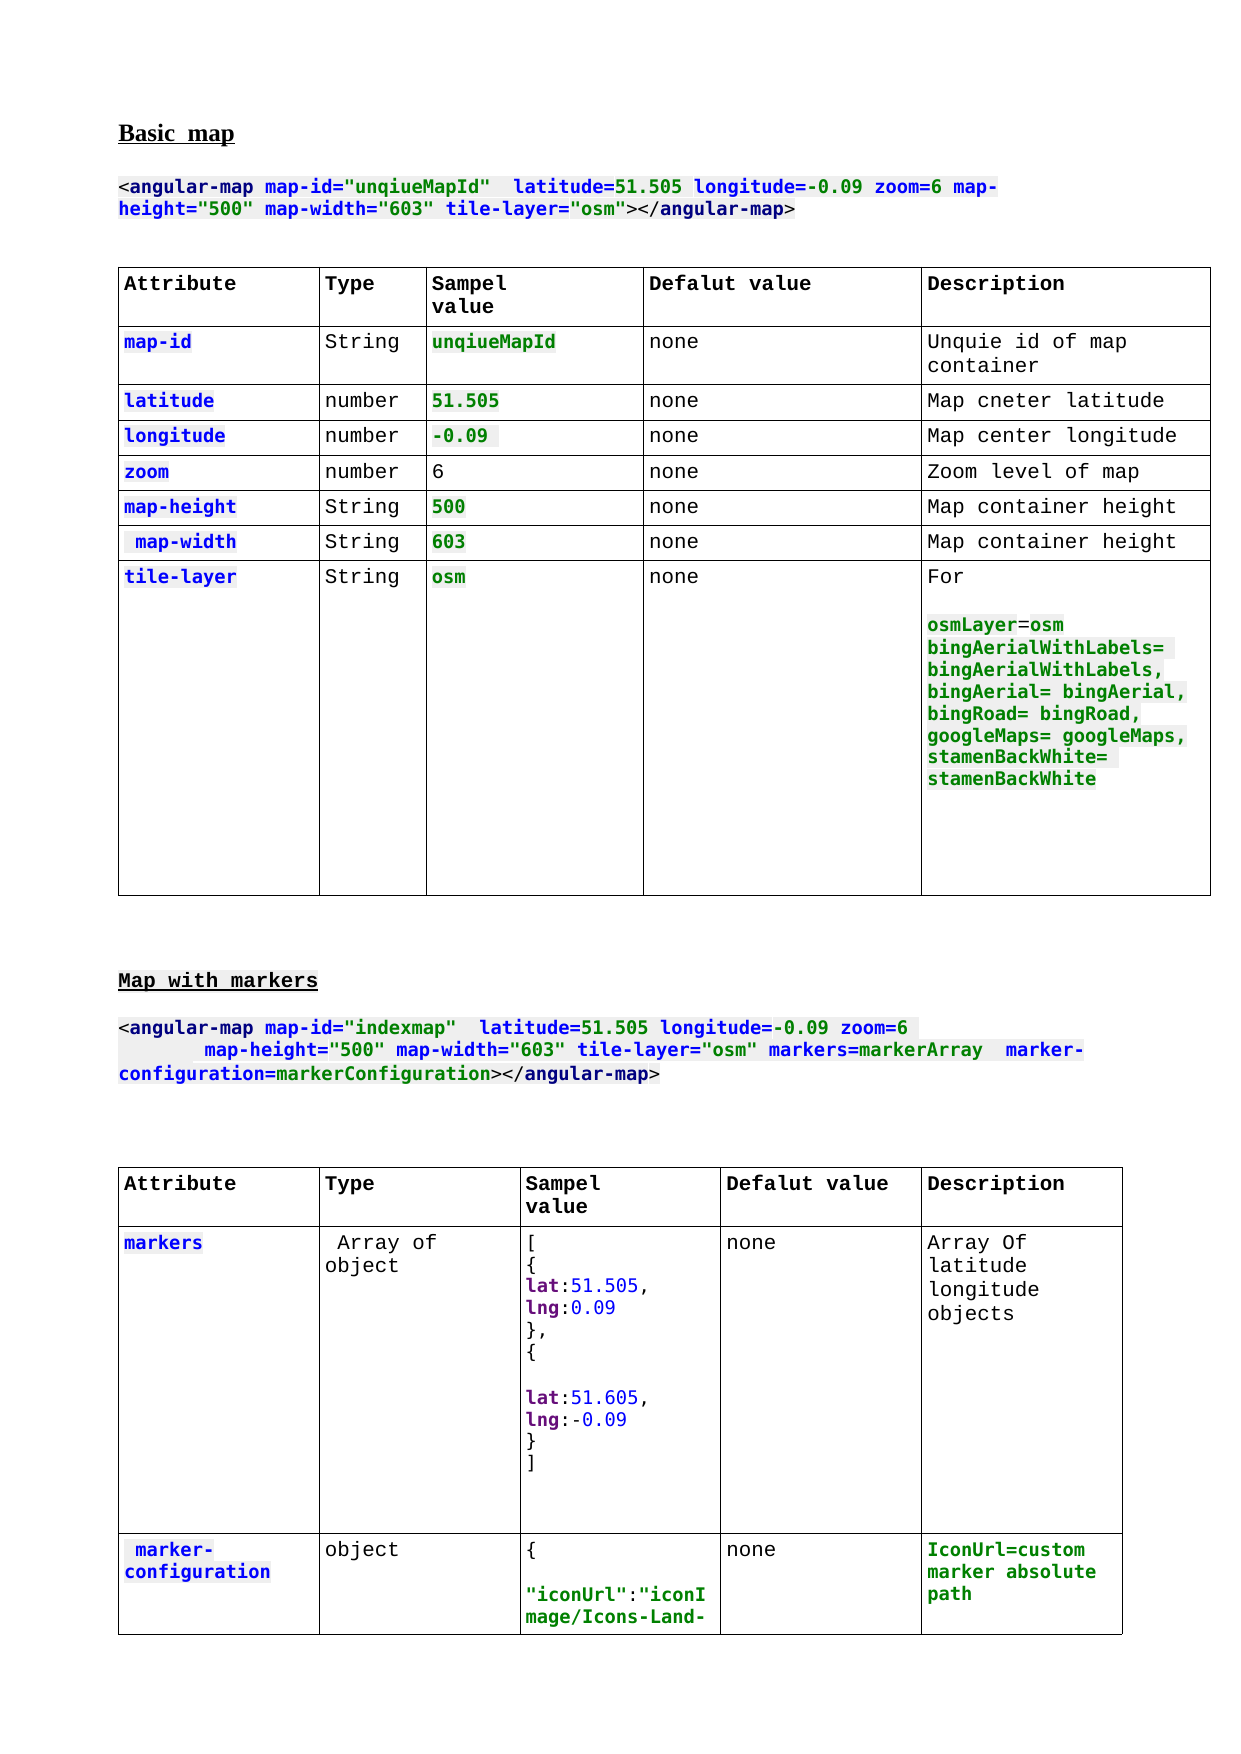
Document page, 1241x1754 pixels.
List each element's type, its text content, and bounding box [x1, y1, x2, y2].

table_cell zoom [119, 456, 319, 490]
table_cell 603 [427, 526, 643, 560]
table_cell tile-layer [119, 561, 319, 895]
table_cell map-height [119, 491, 319, 525]
table_cell Array of object [320, 1227, 520, 1533]
table_cell String [320, 327, 426, 384]
table_cell [ { lat:51.505, lng:0.09 }, { lat:51.605, lng:-0.09 } ] [521, 1227, 720, 1533]
table_cell Map cneter latitude [922, 385, 1210, 419]
table_cell IconUrl=custom marker absolute path [922, 1534, 1122, 1634]
text <angular-map map-id="unqiueMapId" latitude=51.505 longitude=-0.09 zoom=6 map-height="500" map-width="603" tile-layer="osm"></angular-map> [118, 176, 1122, 219]
table_header Type [320, 1168, 520, 1226]
table_cell none [644, 421, 921, 455]
table_cell map-width [119, 526, 319, 560]
table_cell For osmLayer=osm bingAerialWithLabels= bingAerialWithLabels, bingAerial= bingAerial, bingRoad= bingRoad, googleMaps= googleMaps, stamenBackWhite= stamenBackWhite [922, 561, 1210, 895]
table_header Sampel value [427, 268, 643, 326]
table_cell none [644, 561, 921, 895]
text map-height="500" map-width="603" tile-layer="osm" markers=markerArray marker-configuration=markerConfiguration></angular-map> [118, 1039, 1122, 1084]
table_header Sampel value [521, 1168, 720, 1226]
table_cell 51.505 [427, 385, 643, 419]
table_cell none [644, 526, 921, 560]
table_cell -0.09 [427, 421, 643, 455]
table_header Attribute [119, 268, 319, 326]
table_cell { "iconUrl":"iconImage/Icons-Land- [521, 1534, 720, 1634]
table_cell Array Of latitude longitude objects [922, 1227, 1122, 1533]
table_cell markers [119, 1227, 319, 1533]
table_cell longitude [119, 421, 319, 455]
table_cell number [320, 421, 426, 455]
table_cell none [721, 1534, 921, 1634]
table_cell unqiueMapId [427, 327, 643, 384]
table_cell 6 [427, 456, 643, 490]
table_header Description [922, 1168, 1122, 1226]
table_cell none [644, 385, 921, 419]
table_cell osm [427, 561, 643, 895]
table_cell none [644, 491, 921, 525]
table_header Type [320, 268, 426, 326]
table_cell map-id [119, 327, 319, 384]
table_cell number [320, 385, 426, 419]
table_cell Map container height [922, 491, 1210, 525]
table_cell String [320, 526, 426, 560]
table_header Defalut value [721, 1168, 921, 1226]
table_header Description [922, 268, 1210, 326]
table_cell object [320, 1534, 520, 1634]
table_cell String [320, 561, 426, 895]
table_cell Zoom level of map [922, 456, 1210, 490]
table_cell latitude [119, 385, 319, 419]
table_cell Map center longitude [922, 421, 1210, 455]
table_cell Map container height [922, 526, 1210, 560]
table_cell String [320, 491, 426, 525]
text Basic map [118, 118, 1122, 147]
text <angular-map map-id="indexmap" latitude=51.505 longitude=-0.09 zoom=6 [118, 1017, 1122, 1039]
table_header Defalut value [644, 268, 921, 326]
table_cell none [644, 327, 921, 384]
text Map with markers [118, 970, 1122, 993]
table_cell Unquie id of map container [922, 327, 1210, 384]
table_cell marker-configuration [119, 1534, 319, 1634]
table_cell 500 [427, 491, 643, 525]
table_cell number [320, 456, 426, 490]
table_cell none [644, 456, 921, 490]
table_header Attribute [119, 1168, 319, 1226]
table_cell none [721, 1227, 921, 1533]
